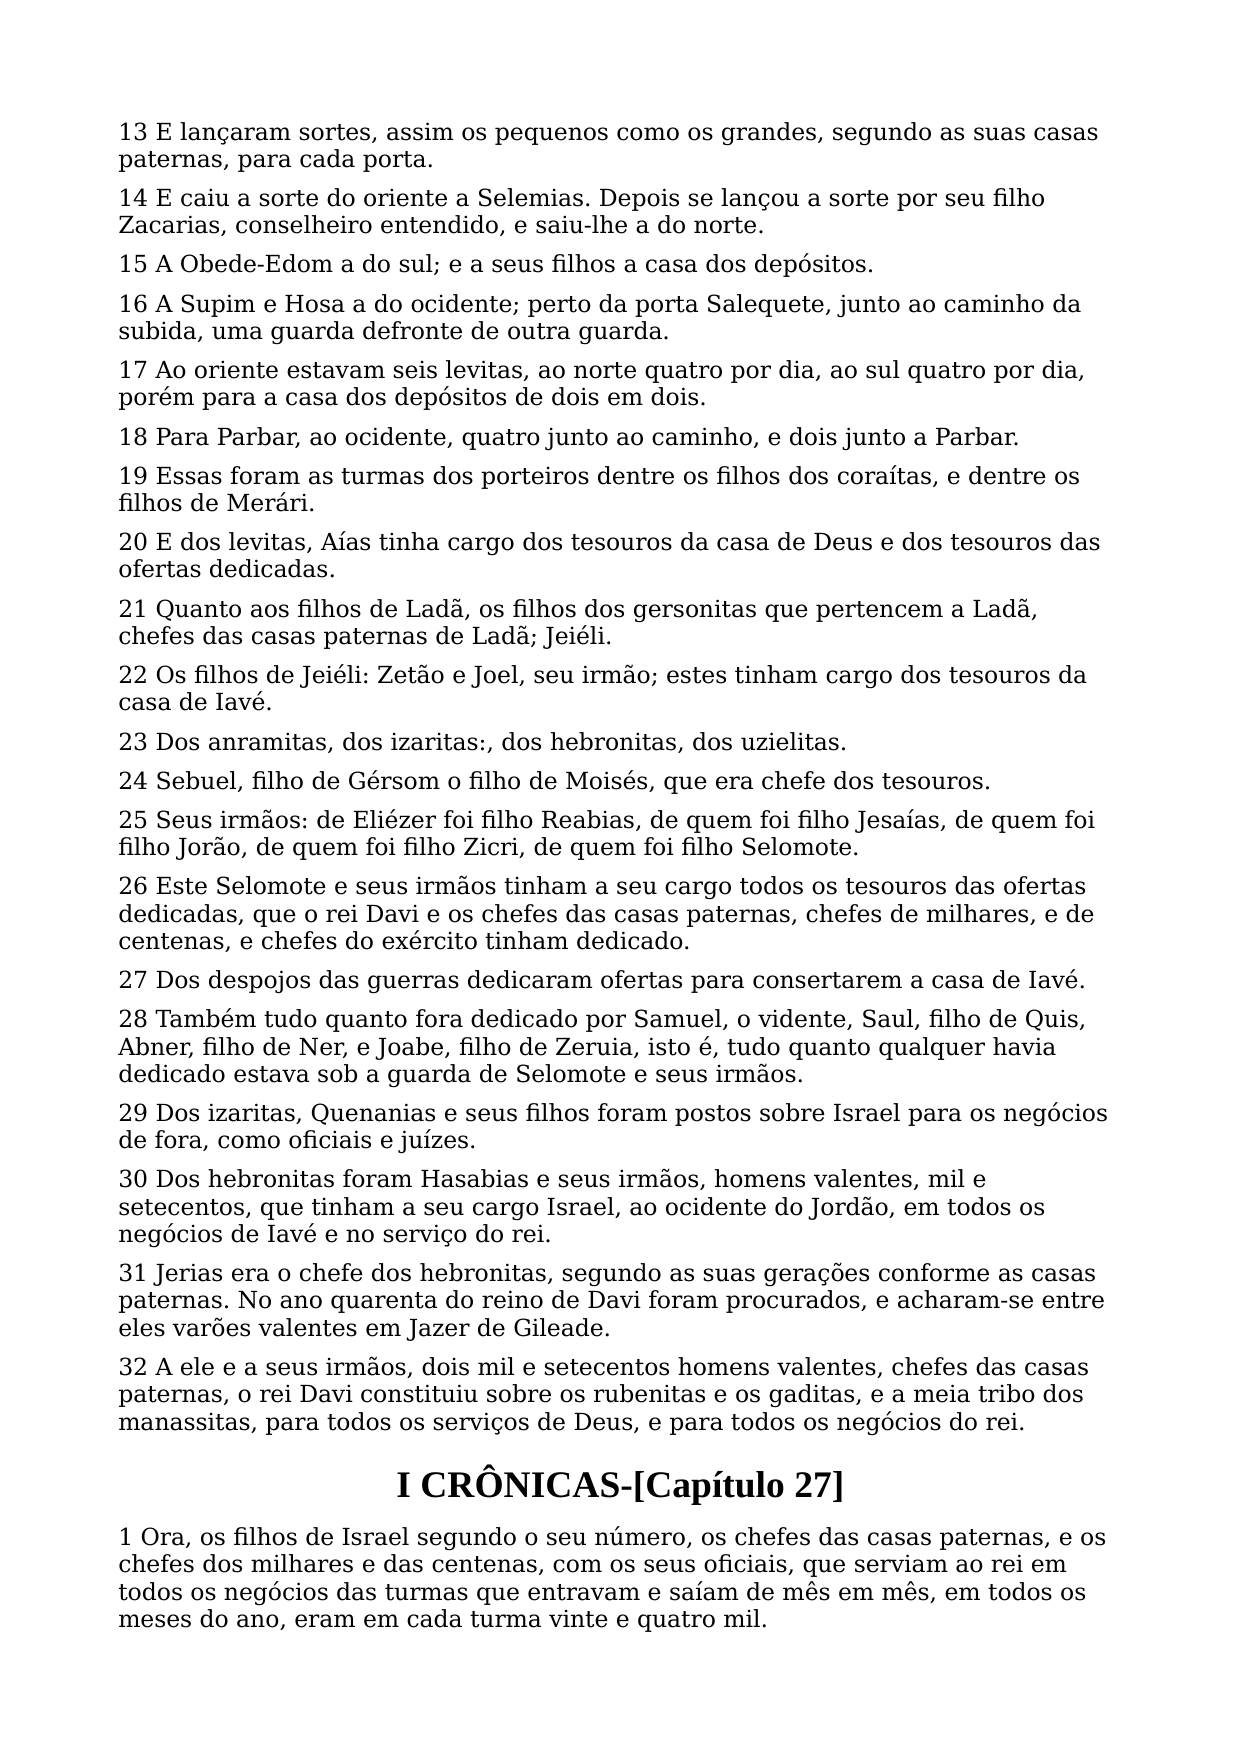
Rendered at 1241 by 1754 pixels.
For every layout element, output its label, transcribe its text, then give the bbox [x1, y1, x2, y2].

text 19 Essas foram as turmas dos porteiros dentre os filhos dos coraítas, e dentre os filhos de Merári. [118, 462, 1122, 517]
text 31 Jerias era o chefe dos hebronitas, segundo as suas gerações conforme as casas paternas. No ano quarenta do reino de Davi foram procurados, e acharam-se entre eles varões valentes em Jazer de Gileade. [118, 1260, 1122, 1342]
text 13 E lançaram sortes, assim os pequenos como os grandes, segundo as suas casas paternas, para cada porta. [118, 118, 1122, 173]
text 30 Dos hebronitas foram Hasabias e seus irmãos, homens valentes, mil e setecentos, que tinham a seu cargo Israel, ao ocidente do Jordão, em todos os negócios de Iavé e no serviço do rei. [118, 1166, 1122, 1248]
text 32 A ele e a seus irmãos, dois mil e setecentos homens valentes, chefes das casas paternas, o rei Davi constituiu sobre os rubenitas e os gaditas, e a meia tribo dos manassitas, para todos os serviços de Deus, e para todos os negócios do rei. [118, 1353, 1122, 1435]
text 15 A Obede-Edom a do sul; e a seus filhos a casa dos depósitos. [118, 251, 1122, 278]
text 25 Seus irmãos: de Eliézer foi filho Reabias, de quem foi filho Jesaías, de quem foi filho Jorão, de quem foi filho Zicri, de quem foi filho Selomote. [118, 806, 1122, 861]
text 20 E dos levitas, Aías tinha cargo dos tesouros da casa de Deus e dos tesouros das ofertas dedicadas. [118, 529, 1122, 583]
subtitle I CRÔNICAS-[Capítulo 27] [118, 1462, 1122, 1505]
text 23 Dos anramitas, dos izaritas:, dos hebronitas, dos uzielitas. [118, 728, 1122, 755]
text 26 Este Selomote e seus irmãos tinham a seu cargo todos os tesouros das ofertas dedicadas, que o rei Davi e os chefes das casas paternas, chefes de milhares, e de centenas, e chefes do exército tinham dedicado. [118, 873, 1122, 955]
text 17 Ao oriente estavam seis levitas, ao norte quatro por dia, ao sul quatro por dia, porém para a casa dos depósitos de dois em dois. [118, 357, 1122, 411]
text 22 Os filhos de Jeiéli: Zetão e Joel, seu irmão; estes tinham cargo dos tesouros da casa de Iavé. [118, 662, 1122, 716]
text 16 A Supim e Hosa a do ocidente; perto da porta Salequete, junto ao caminho da subida, uma guarda defronte de outra guarda. [118, 290, 1122, 345]
text 28 Também tudo quanto fora dedicado por Samuel, o vidente, Saul, filho de Quis, Abner, filho de Ner, e Joabe, filho de Zeruia, isto é, tudo quanto qualquer havia dedicado estava sob a guarda de Selomote e seus irmãos. [118, 1006, 1122, 1088]
text 14 E caiu a sorte do oriente a Selemias. Depois se lançou a sorte por seu filho Zacarias, conselheiro entendido, e saiu-lhe a do norte. [118, 184, 1122, 239]
text 21 Quanto aos filhos de Ladã, os filhos dos gersonitas que pertencem a Ladã, chefes das casas paternas de Ladã; Jeiéli. [118, 595, 1122, 650]
text 29 Dos izaritas, Quenanias e seus filhos foram postos sobre Israel para os negócios de fora, como oficiais e juízes. [118, 1099, 1122, 1154]
text 27 Dos despojos das guerras dedicaram ofertas para consertarem a casa de Iavé. [118, 967, 1122, 994]
text 18 Para Parbar, ao ocidente, quatro junto ao caminho, e dois junto a Parbar. [118, 423, 1122, 450]
text 1 Ora, os filhos de Israel segundo o seu número, os chefes das casas paternas, e os chefes dos milhares e das centenas, com os seus oficiais, que serviam ao rei em todos os negócios das turmas que entravam e saíam de mês em mês, em todos os meses do ano, eram em cada turma vinte e quatro mil. [118, 1524, 1122, 1633]
text 24 Sebuel, filho de Gérsom o filho de Moisés, que era chefe dos tesouros. [118, 767, 1122, 794]
